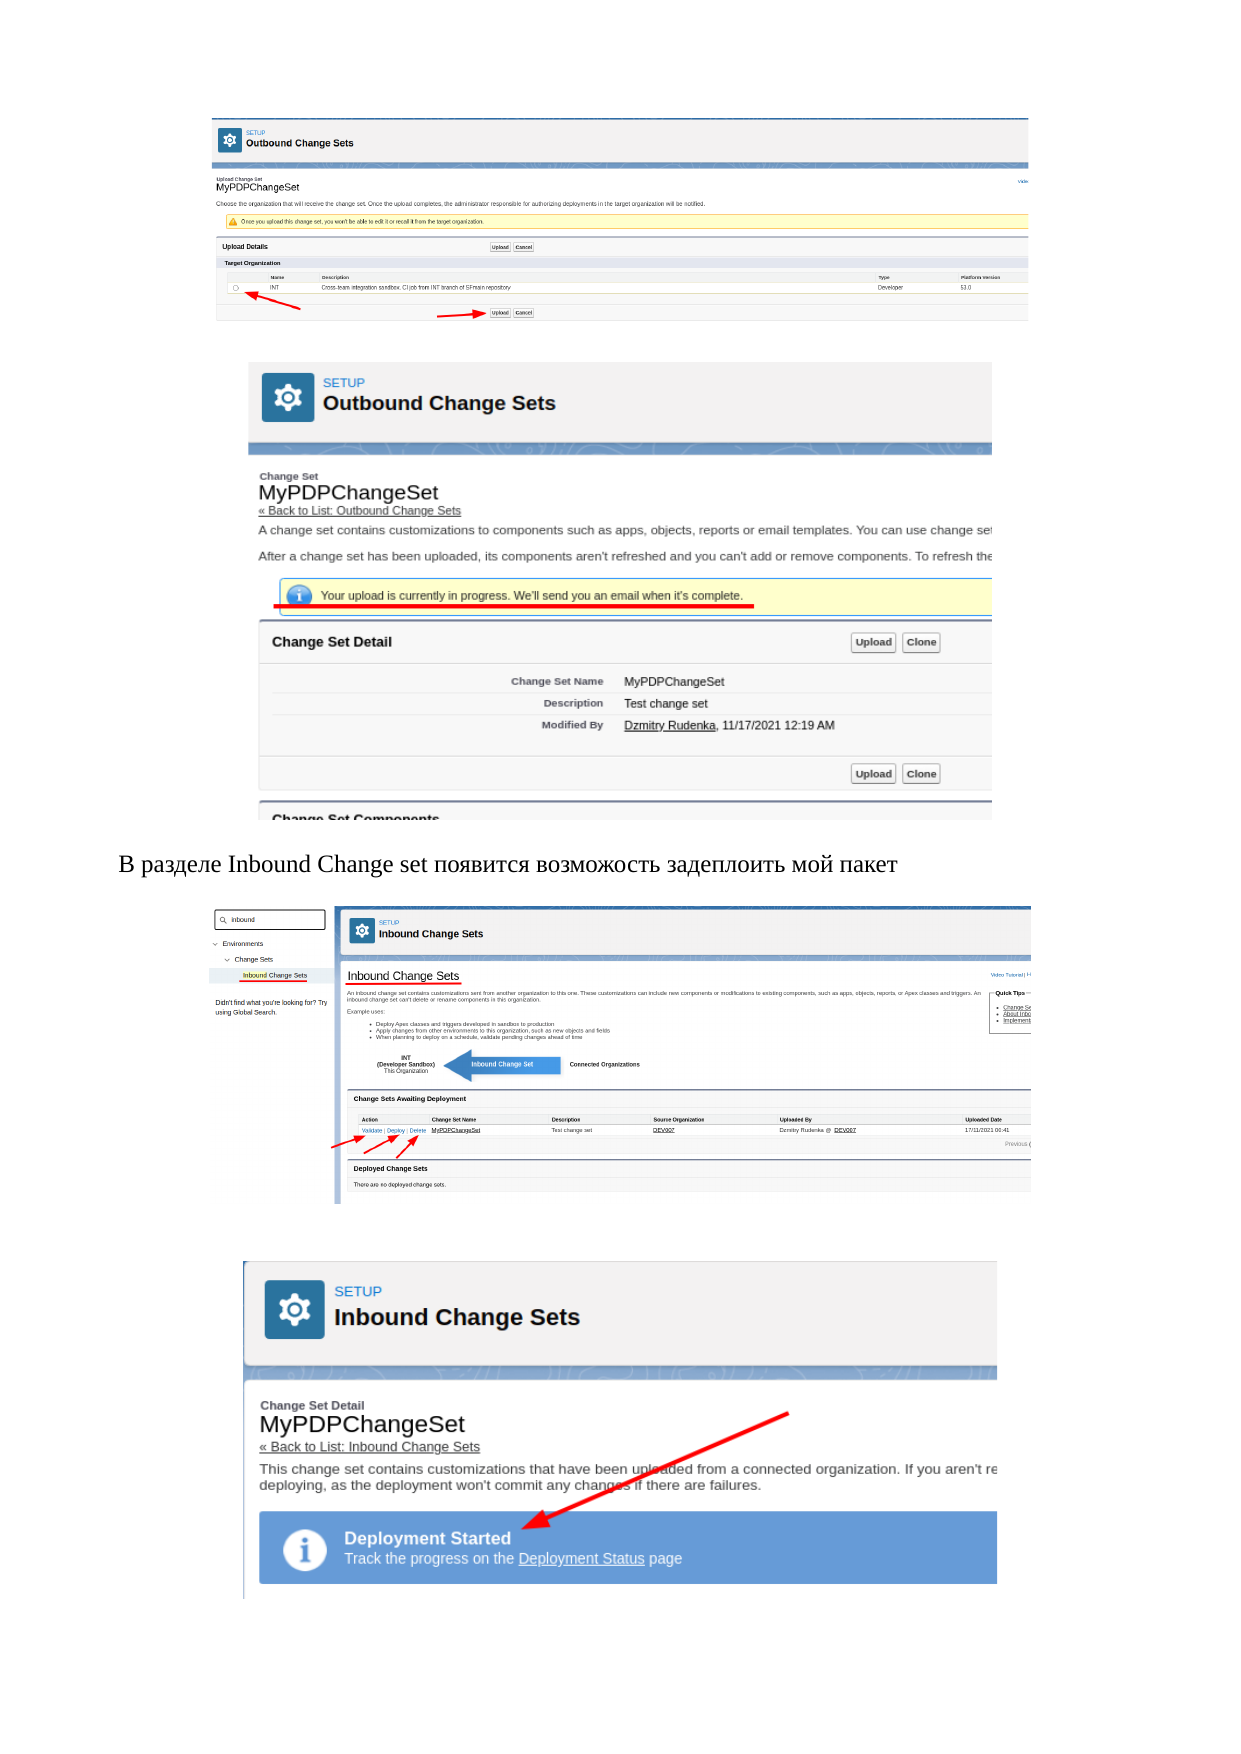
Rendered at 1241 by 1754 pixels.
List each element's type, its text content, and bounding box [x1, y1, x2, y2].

picture [243, 1261, 998, 1599]
picture [209, 906, 1031, 1204]
picture [211, 118, 1029, 334]
picture [248, 362, 992, 820]
text В разделе Inbound Change set появится возможость задеплоить мой пакет [118, 849, 1122, 877]
